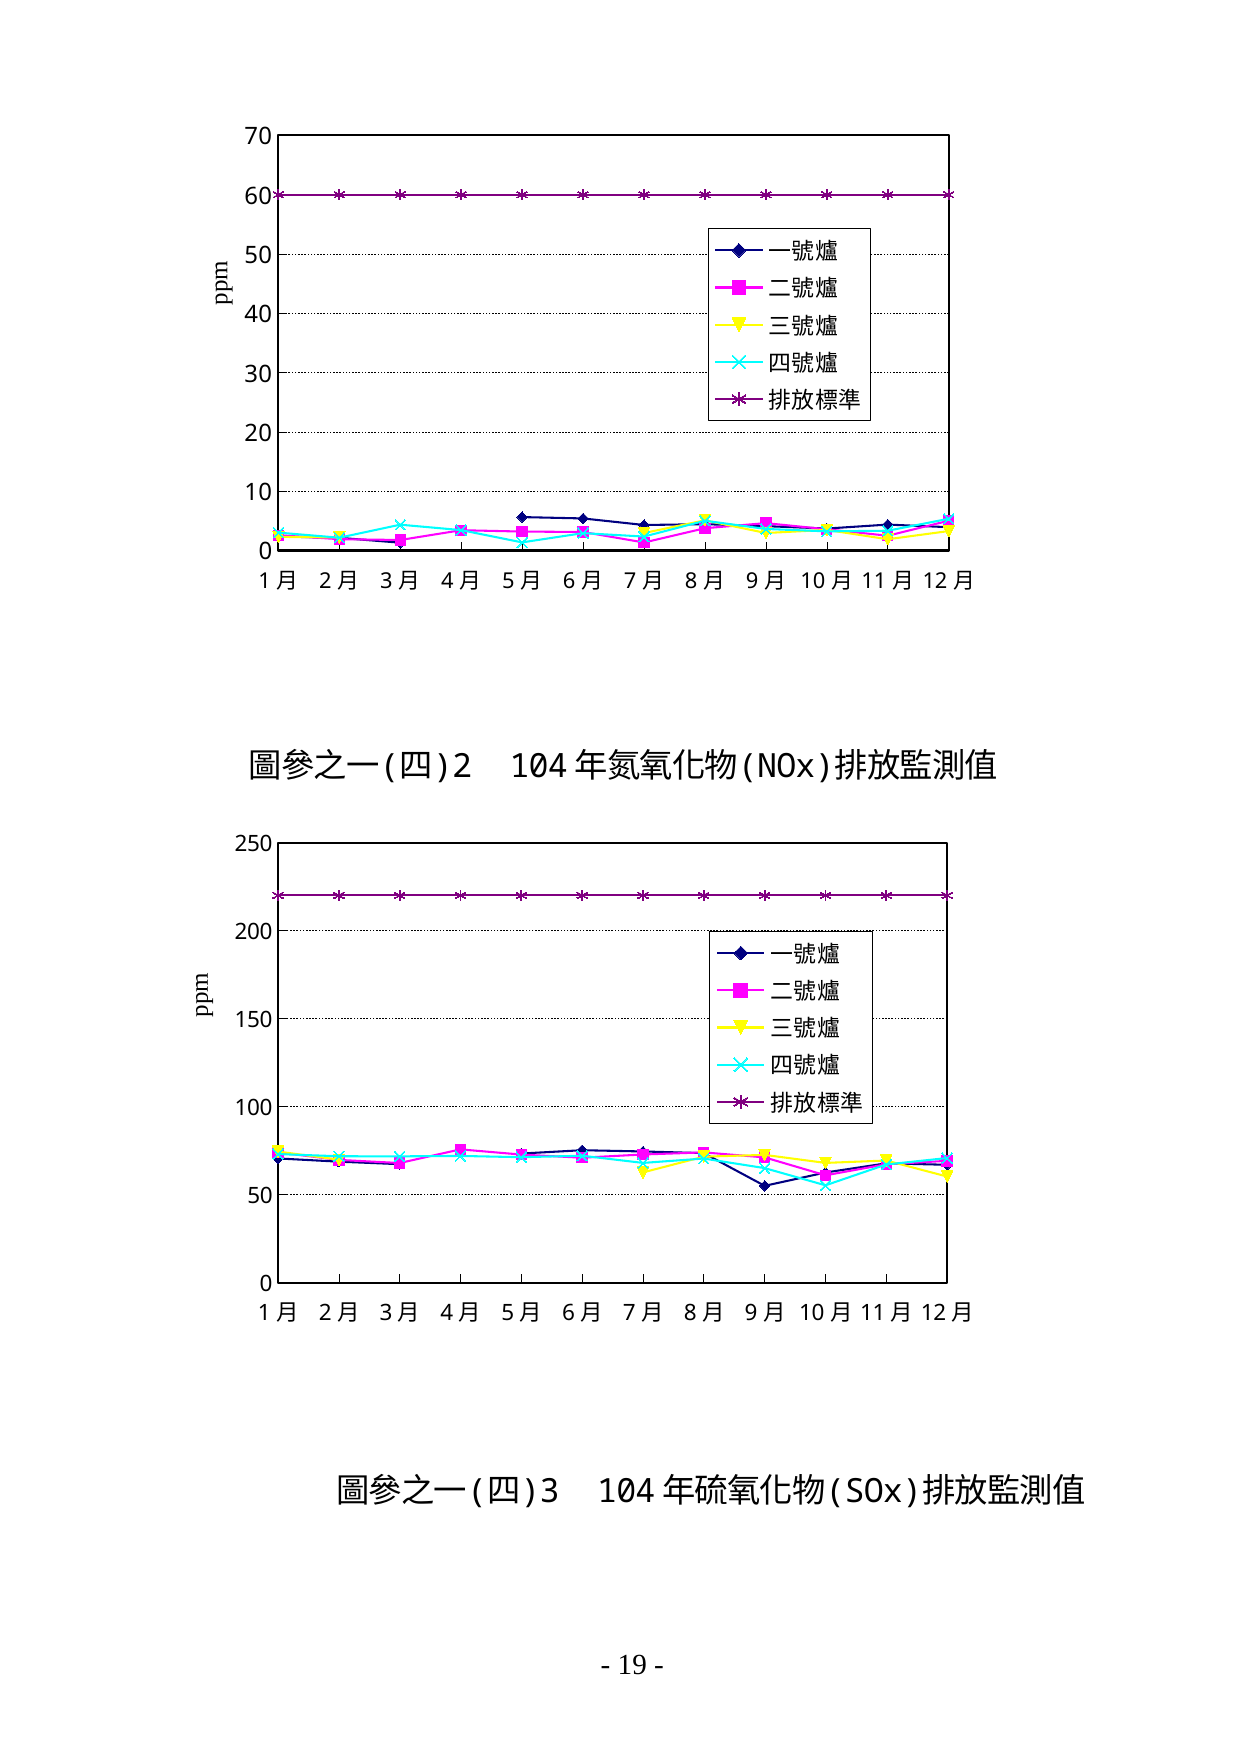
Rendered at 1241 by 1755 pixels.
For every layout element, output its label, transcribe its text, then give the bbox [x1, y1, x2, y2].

table_header 圖參之一(四)3 104年硫氧化物(SOx)排放監測值 [200, 1385, 1146, 1515]
table_cell 圖參之一(四)2 104年氮氧化物(NOx)排放監測值 [112, 654, 1058, 790]
table_cell [112, 790, 1058, 1369]
table_cell [112, 75, 1058, 654]
